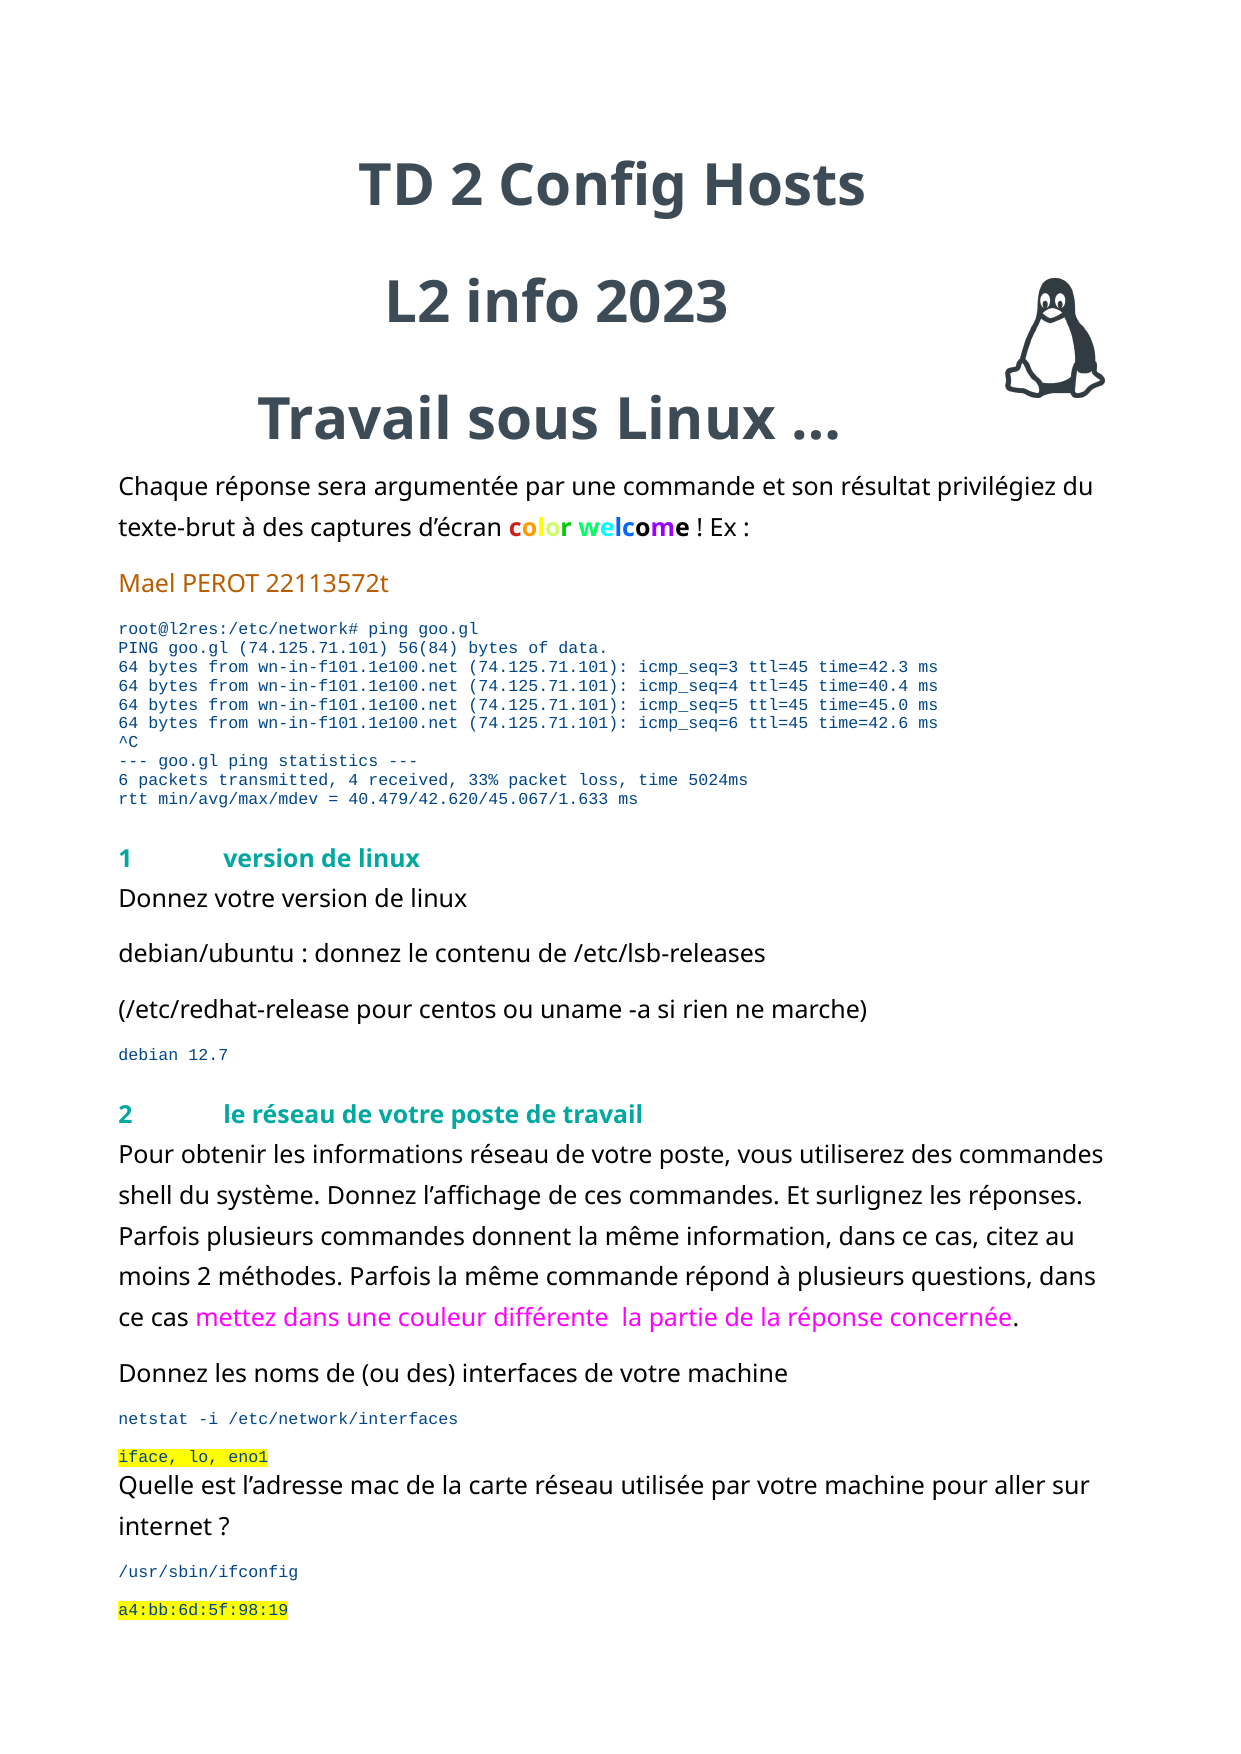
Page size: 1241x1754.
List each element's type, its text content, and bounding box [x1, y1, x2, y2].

text TD 2 Config Hosts [118, 143, 1122, 223]
text rtt min/avg/max/mdev = 40.479/42.620/45.067/1.633 ms [118, 790, 1122, 809]
text netstat -i /etc/network/interfaces [118, 1411, 1122, 1429]
text debian 12.7 [118, 1047, 1122, 1066]
text Chaque réponse sera argumentée par une commande et son résultat privilégiez du texte-brut à des captures d’écran color welcome ! Ex : [118, 469, 1122, 544]
text 64 bytes from wn-in-f101.1e100.net (74.125.71.101): icmp_seq=4 ttl=45 time=40.4 ms [118, 677, 1122, 696]
text debian/ubuntu : donnez le contenu de /etc/lsb-releases [118, 936, 1122, 970]
text a4:bb:6d:5f:98:19 [118, 1601, 1122, 1620]
text 64 bytes from wn-in-f101.1e100.net (74.125.71.101): icmp_seq=3 ttl=45 time=42.3 ms [118, 658, 1122, 677]
text /usr/sbin/ifconfig [118, 1563, 1122, 1582]
text --- goo.gl ping statistics --- [118, 753, 1122, 772]
text (/etc/redhat-release pour centos ou uname -a si rien ne marche) [118, 991, 1122, 1026]
text Donnez les noms de (ou des) interfaces de votre machine [118, 1355, 1122, 1389]
text ^C [118, 734, 1122, 753]
subtitle le réseau de votre poste de travail [118, 1097, 1122, 1130]
text 64 bytes from wn-in-f101.1e100.net (74.125.71.101): icmp_seq=5 ttl=45 time=45.0 ms [118, 696, 1122, 715]
text 64 bytes from wn-in-f101.1e100.net (74.125.71.101): icmp_seq=6 ttl=45 time=42.6 ms [118, 715, 1122, 734]
text Travail sous Linux … [118, 377, 1122, 457]
text root@l2res:/etc/network# ping goo.gl [118, 621, 1122, 639]
picture [995, 278, 1115, 398]
text 6 packets transmitted, 4 received, 33% packet loss, time 5024ms [118, 772, 1122, 790]
text PING goo.gl (74.125.71.101) 56(84) bytes of data. [118, 639, 1122, 658]
text L2 info 2023 [118, 260, 1122, 339]
text iface, lo, eno1 [118, 1448, 1122, 1467]
text Pour obtenir les informations réseau de votre poste, vous utiliserez des commandes shell du système. Donnez l’affichage de ces commandes. Et surlignez les réponses. Parfois plusieurs commandes donnent la même information, dans ce cas, citez au moins 2 méthodes. Parfois la même commande répond à plusieurs questions, dans ce cas mettez dans une couleur différente la partie de la réponse concernée. [118, 1137, 1122, 1334]
subtitle version de linux [118, 841, 1122, 874]
text Donnez votre version de linux [118, 881, 1122, 915]
text Quelle est l’adresse mac de la carte réseau utilisée par votre machine pour aller sur internet ? [118, 1467, 1122, 1542]
text Mael PEROT 22113572t [118, 565, 1122, 599]
